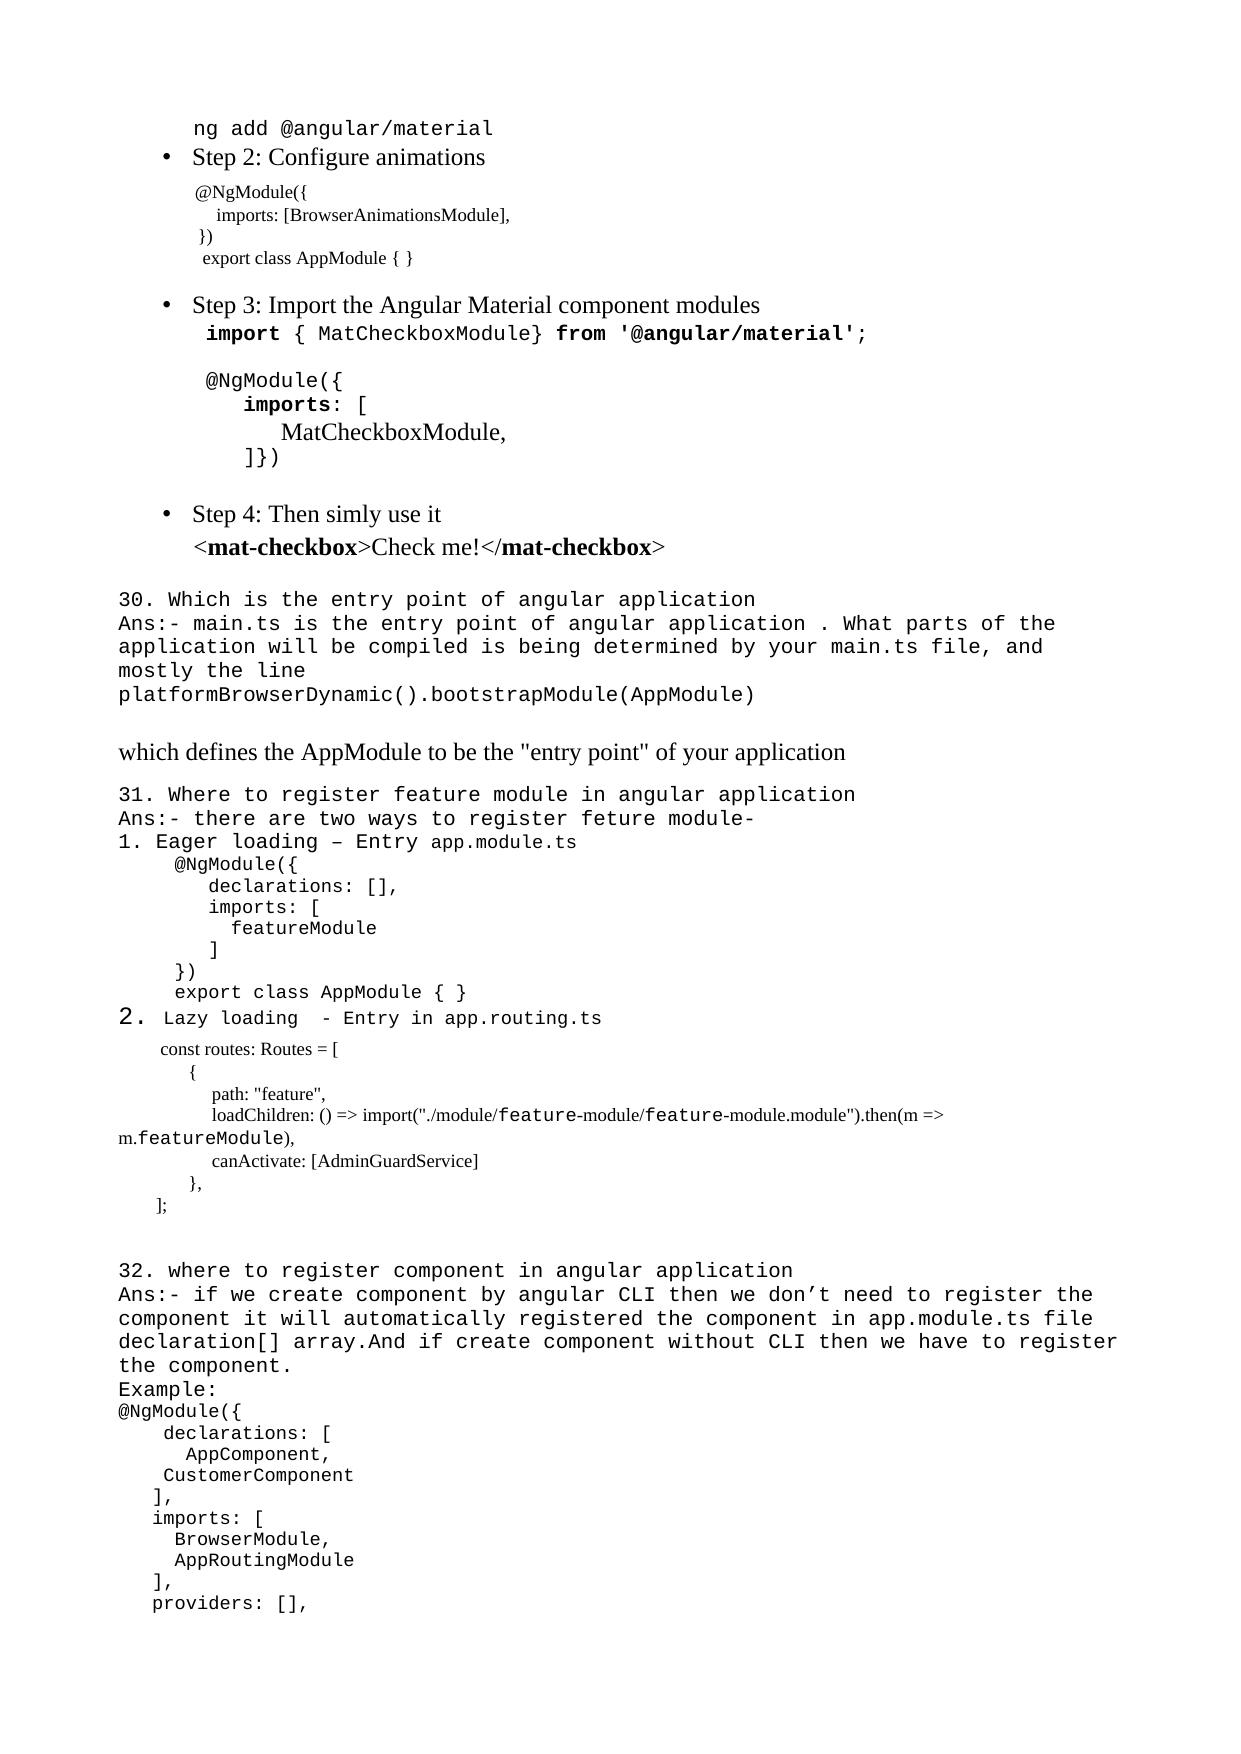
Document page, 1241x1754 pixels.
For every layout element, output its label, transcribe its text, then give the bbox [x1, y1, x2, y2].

list Step 3: Import the Angular Material component modules [162, 290, 1122, 318]
text ng add @angular/material [118, 118, 1122, 142]
text imports: [ [118, 394, 1122, 417]
text MatCheckboxModule, [118, 417, 1122, 446]
text @NgModule({ [118, 175, 1122, 203]
text loadChildren: () => import("./module/feature-module/feature-module.module").then(m => m.featureModule), [118, 1104, 1122, 1150]
text canActivate: [AdminGuardService] [118, 1150, 1122, 1172]
text imports: [BrowserAnimationsModule], [118, 203, 1122, 225]
text Ans:- main.ts is the entry point of angular application . What parts of the application will be compiled is being determined by your main.ts file, and mostly the line [118, 613, 1122, 683]
text <mat-checkbox>Check me!</mat-checkbox> [118, 532, 1122, 561]
text import { MatCheckboxModule} from '@angular/material'; [118, 323, 1122, 346]
text }) [118, 225, 1122, 247]
text ], [118, 1572, 1122, 1593]
text CustomerComponent [118, 1466, 1122, 1487]
text 32. where to register component in angular application [118, 1260, 1122, 1284]
text ]; [118, 1193, 1122, 1215]
text featureModule [118, 919, 1122, 940]
text platformBrowserDynamic().bootstrapModule(AppModule) [118, 683, 1122, 707]
text imports: [ [118, 898, 1122, 919]
text BrowserModule, [118, 1530, 1122, 1551]
text 30. Which is the entry point of angular application [118, 589, 1122, 613]
text Ans:- if we create component by angular CLI then we don’t need to register the component it will automatically registered the component in app.module.ts file [118, 1284, 1122, 1331]
text ]}) [118, 446, 1122, 470]
text ], [118, 1487, 1122, 1508]
text export class AppModule { } [118, 247, 1122, 268]
text 31. Where to register feature module in angular application [118, 784, 1122, 808]
text const routes: Routes = [ [118, 1032, 1122, 1061]
text declarations: [], [118, 876, 1122, 898]
text Example: [118, 1378, 1122, 1402]
text ] [118, 940, 1122, 961]
text }) [118, 961, 1122, 983]
text }, [118, 1172, 1122, 1193]
list Step 4: Then simly use it [162, 499, 1122, 528]
text @NgModule({ [118, 1402, 1122, 1423]
text AppComponent, [118, 1445, 1122, 1466]
text { [118, 1061, 1122, 1083]
list Step 2: Configure animations [162, 142, 1122, 171]
text 2. Lazy loading - Entry in app.routing.ts [118, 1004, 1122, 1032]
text export class AppModule { } [118, 983, 1122, 1004]
text AppRoutingModule [118, 1551, 1122, 1572]
text which defines the AppModule to be the "entry point" of your application [118, 737, 1122, 765]
text Ans:- there are two ways to register feture module- [118, 808, 1122, 832]
text declarations: [ [118, 1423, 1122, 1445]
text @NgModule({ [118, 370, 1122, 394]
text path: "feature", [118, 1083, 1122, 1104]
text providers: [], [118, 1593, 1122, 1615]
text imports: [ [118, 1508, 1122, 1530]
text 1. Eager loading – Entry app.module.ts [118, 832, 1122, 855]
text declaration[] array.And if create component without CLI then we have to register the component. [118, 1331, 1122, 1378]
text @NgModule({ [118, 855, 1122, 876]
